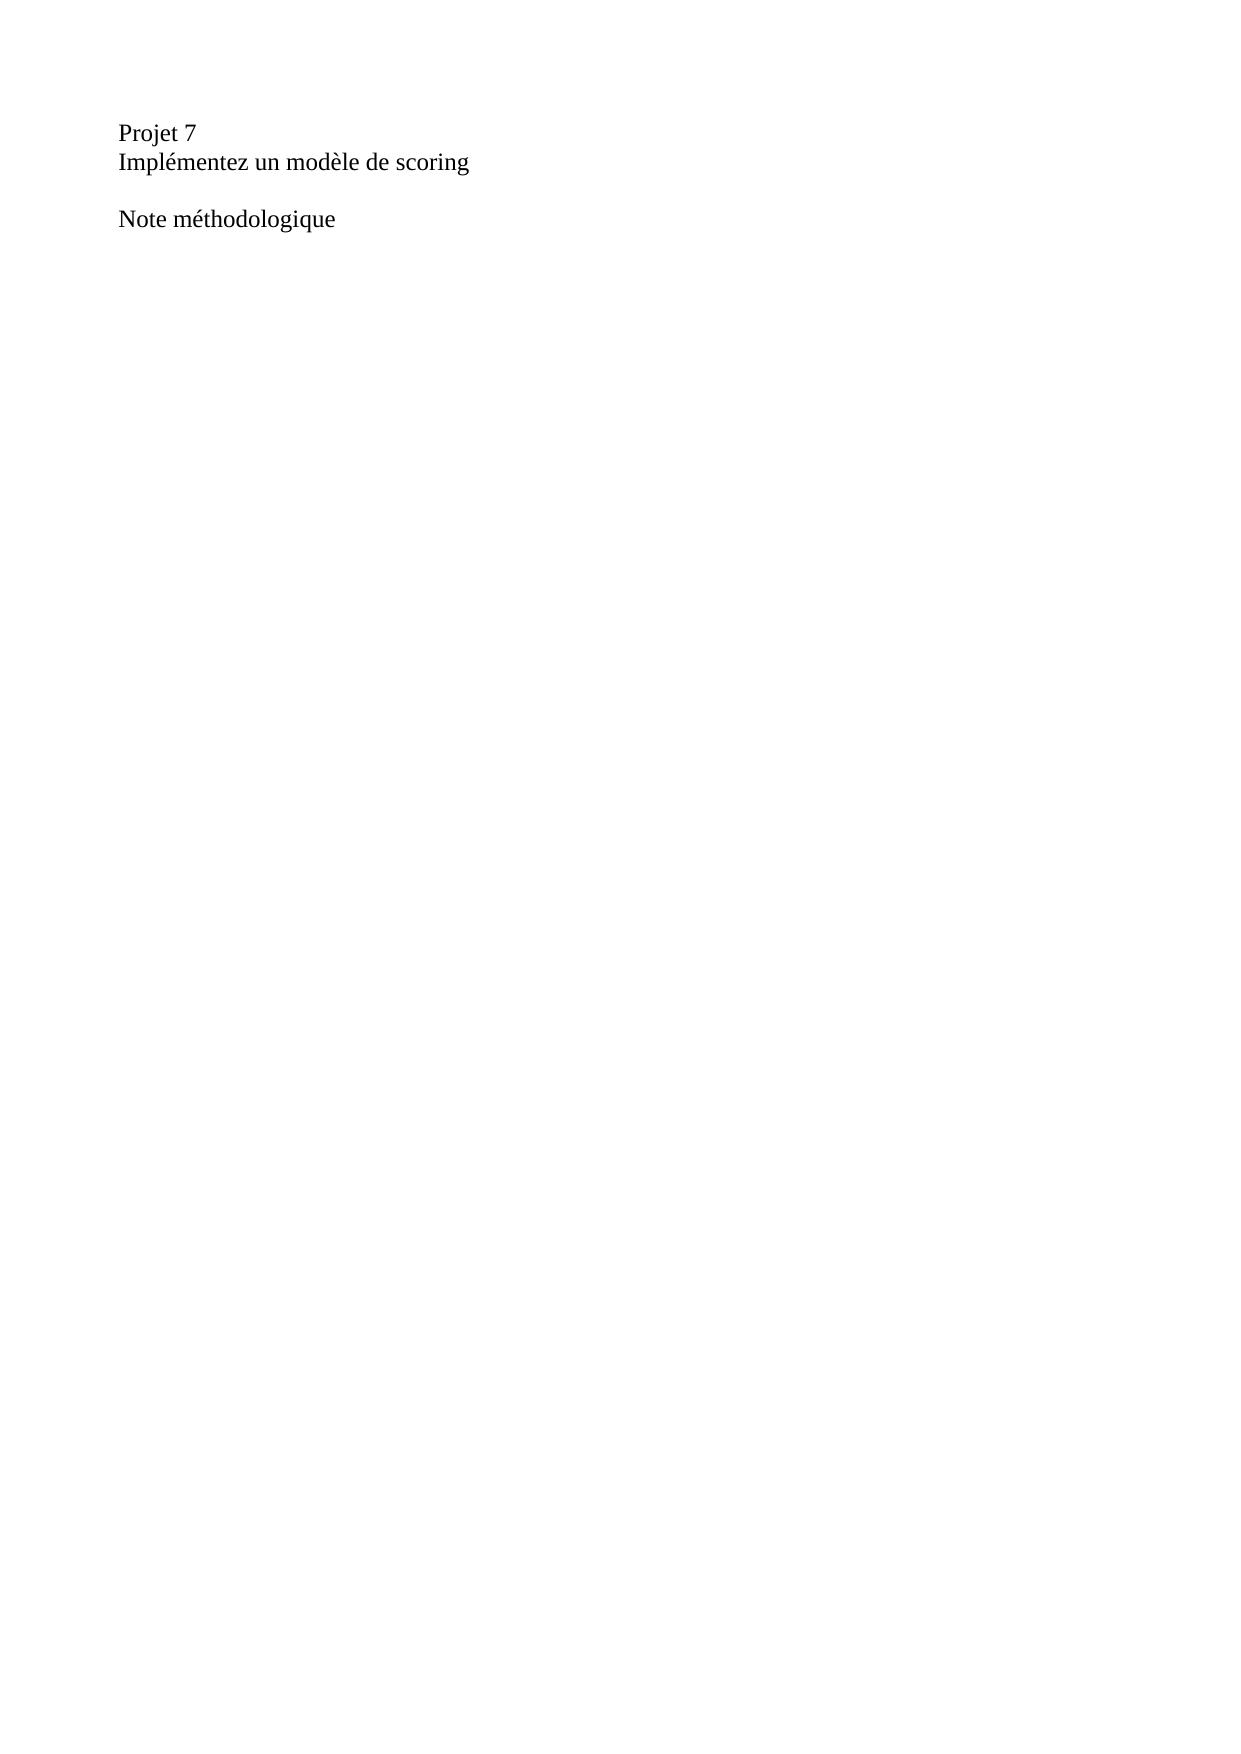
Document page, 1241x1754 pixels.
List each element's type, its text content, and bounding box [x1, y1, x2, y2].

text Note méthodologique [118, 204, 1122, 233]
text Projet 7 [118, 118, 1122, 147]
text Implémentez un modèle de scoring [118, 147, 1122, 176]
